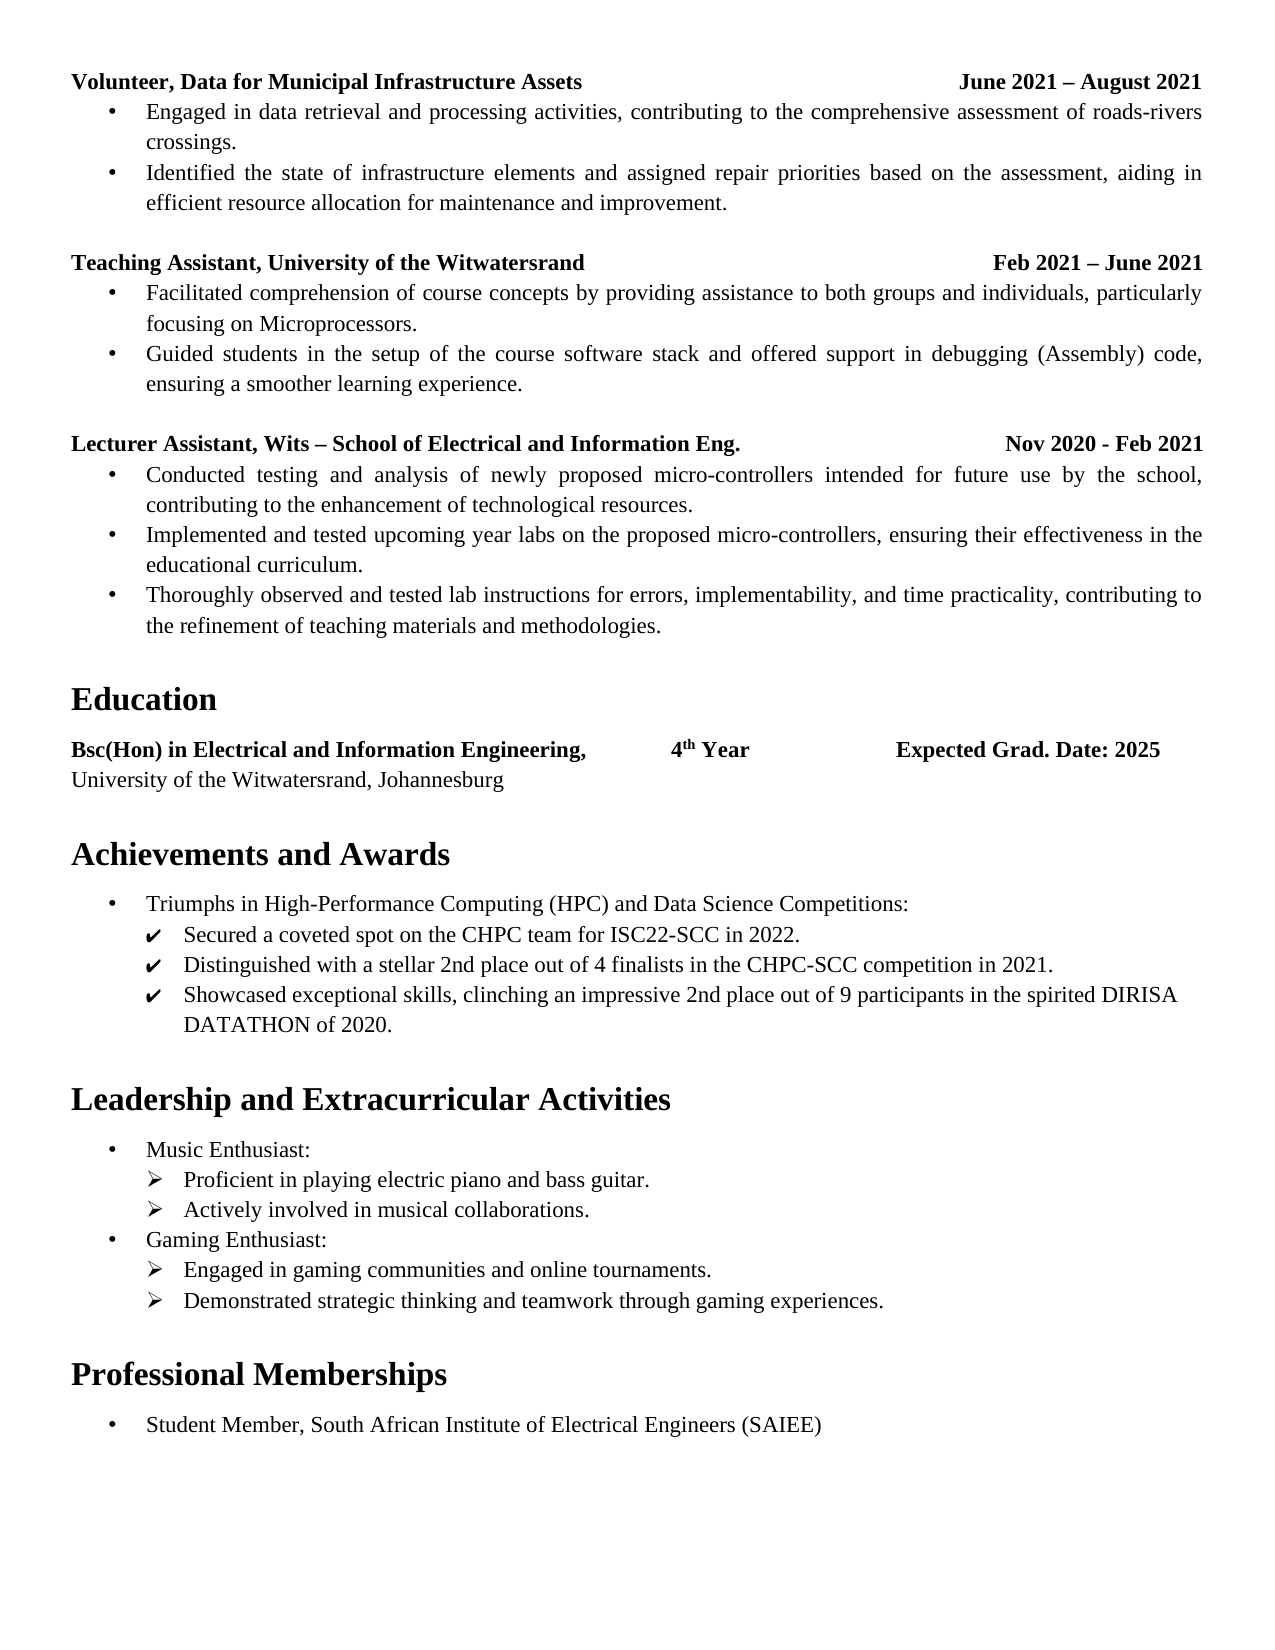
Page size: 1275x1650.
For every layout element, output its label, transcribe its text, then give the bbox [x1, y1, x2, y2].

subtitle Achievements and Awards [71, 834, 1204, 872]
list Demonstrated strategic thinking and teamwork through gaming experiences. [146, 1287, 1204, 1313]
list Identified the state of infrastructure elements and assigned repair priorities based on the assessment, aiding in efficient resource allocation for maintenance and improvement. [108, 159, 1204, 215]
list Facilitated comprehension of course concepts by providing assistance to both groups and individuals, particularly focusing on Microprocessors. [108, 279, 1204, 336]
list Thoroughly observed and tested lab instructions for errors, implementability, and time practicality, contributing to the refinement of teaching materials and methodologies. [108, 582, 1204, 638]
list Actively involved in musical collaborations. [146, 1196, 1204, 1222]
list Guided students in the setup of the course software stack and offered support in debugging (Assembly) code, ensuring a smoother learning experience. [108, 340, 1204, 396]
list Conducted testing and analysis of newly proposed micro-controllers intended for future use by the school, contributing to the enhancement of technological resources. [108, 461, 1204, 517]
list Music Enthusiast: [108, 1136, 1204, 1162]
subtitle Education [71, 679, 1204, 718]
list Proficient in playing electric piano and bass guitar. [146, 1166, 1204, 1192]
list Gaming Enthusiast: [108, 1226, 1204, 1253]
list Engaged in data retrieval and processing activities, contributing to the comprehensive assessment of roads-rivers crossings. [108, 98, 1204, 155]
list Engaged in gaming communities and online tournaments. [146, 1256, 1204, 1283]
list Student Member, South African Institute of Electrical Engineers (SAIEE) [108, 1411, 1204, 1437]
subtitle Professional Memberships [71, 1354, 1204, 1393]
list Distinguished with a stellar 2nd place out of 4 finalists in the CHPC-SCC competition in 2021. [146, 951, 1204, 977]
list Showcased exceptional skills, clinching an impressive 2nd place out of 9 participants in the spirited DIRISA DATATHON of 2020. [146, 981, 1204, 1038]
list Implemented and tested upcoming year labs on the proposed micro-controllers, ensuring their effectiveness in the educational curriculum. [108, 521, 1204, 578]
text Teaching Assistant, University of the Witwatersrand Feb 2021 – June 2021 [71, 249, 1204, 276]
text Bsc(Hon) in Electrical and Information Engineering, 4th Year Expected Grad. Date: 2025 [71, 736, 1204, 762]
list Secured a coveted spot on the CHPC team for ISC22-SCC in 2022. [146, 921, 1204, 947]
text Volunteer, Data for Municipal Infrastructure Assets June 2021 – August 2021 [71, 68, 1204, 94]
list Triumphs in High-Performance Computing (HPC) and Data Science Competitions: [108, 891, 1204, 917]
text Lecturer Assistant, Wits – School of Electrical and Information Eng. Nov 2020 - Feb 2021 [71, 431, 1204, 457]
subtitle Leadership and Extracurricular Activities [71, 1079, 1204, 1117]
text University of the Witwatersrand, Johannesburg [71, 766, 1204, 793]
